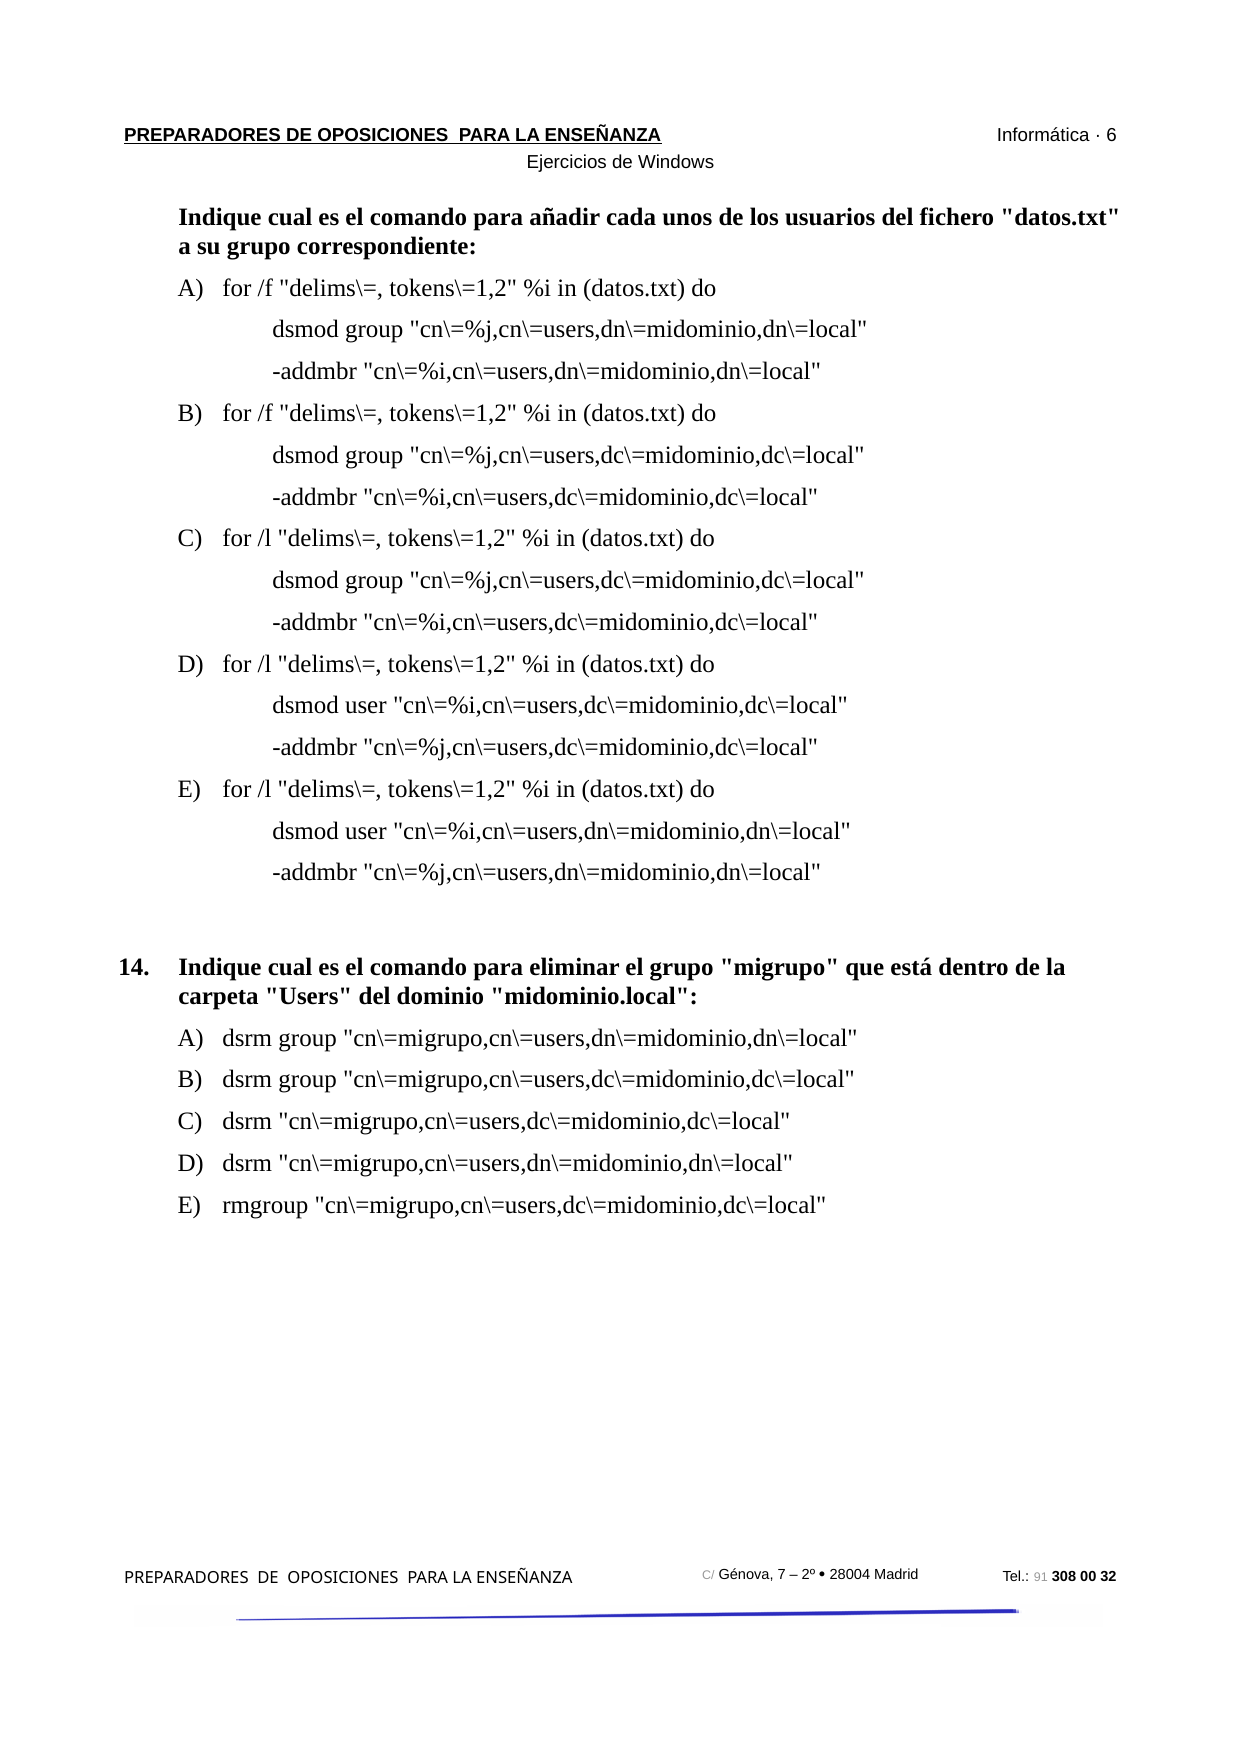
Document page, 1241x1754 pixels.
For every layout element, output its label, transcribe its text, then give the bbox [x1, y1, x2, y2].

subtitle for /l "delims\=, tokens\=1,2" %i in (datos.txt) do [177, 774, 1122, 803]
subtitle Indique cual es el comando para añadir cada unos de los usuarios del fichero "datos.txt" a su grupo correspondiente: [118, 202, 1122, 260]
subtitle for /f "delims\=, tokens\=1,2" %i in (datos.txt) do [177, 398, 1122, 427]
subtitle dsrm group "cn\=migrupo,cn\=users,dn\=midominio,dn\=local" [177, 1023, 1122, 1052]
subtitle dsmod group "cn\=%j,cn\=users,dc\=midominio,dc\=local" [177, 440, 1122, 468]
subtitle dsmod group "cn\=%j,cn\=users,dn\=midominio,dn\=local" [177, 314, 1122, 343]
subtitle dsmod group "cn\=%j,cn\=users,dc\=midominio,dc\=local" [177, 565, 1122, 594]
subtitle for /f "delims\=, tokens\=1,2" %i in (datos.txt) do [177, 273, 1122, 301]
subtitle for /l "delims\=, tokens\=1,2" %i in (datos.txt) do [177, 649, 1122, 677]
subtitle dsmod user "cn\=%i,cn\=users,dn\=midominio,dn\=local" [177, 816, 1122, 844]
subtitle for /l "delims\=, tokens\=1,2" %i in (datos.txt) do [177, 523, 1122, 552]
subtitle -addmbr "cn\=%i,cn\=users,dn\=midominio,dn\=local" [177, 356, 1122, 385]
subtitle rmgroup "cn\=migrupo,cn\=users,dc\=midominio,dc\=local" [177, 1190, 1122, 1219]
subtitle dsrm "cn\=migrupo,cn\=users,dc\=midominio,dc\=local" [177, 1106, 1122, 1135]
subtitle -addmbr "cn\=%j,cn\=users,dn\=midominio,dn\=local" [177, 857, 1122, 886]
subtitle -addmbr "cn\=%i,cn\=users,dc\=midominio,dc\=local" [177, 482, 1122, 510]
subtitle -addmbr "cn\=%j,cn\=users,dc\=midominio,dc\=local" [177, 732, 1122, 761]
subtitle dsrm "cn\=migrupo,cn\=users,dn\=midominio,dn\=local" [177, 1148, 1122, 1177]
subtitle Indique cual es el comando para eliminar el grupo "migrupo" que está dentro de la carpeta "Users" del dominio "midominio.local": [118, 952, 1122, 1010]
picture [134, 1602, 1103, 1627]
subtitle -addmbr "cn\=%i,cn\=users,dc\=midominio,dc\=local" [177, 607, 1122, 636]
subtitle dsrm group "cn\=migrupo,cn\=users,dc\=midominio,dc\=local" [177, 1064, 1122, 1093]
subtitle dsmod user "cn\=%i,cn\=users,dc\=midominio,dc\=local" [177, 690, 1122, 719]
